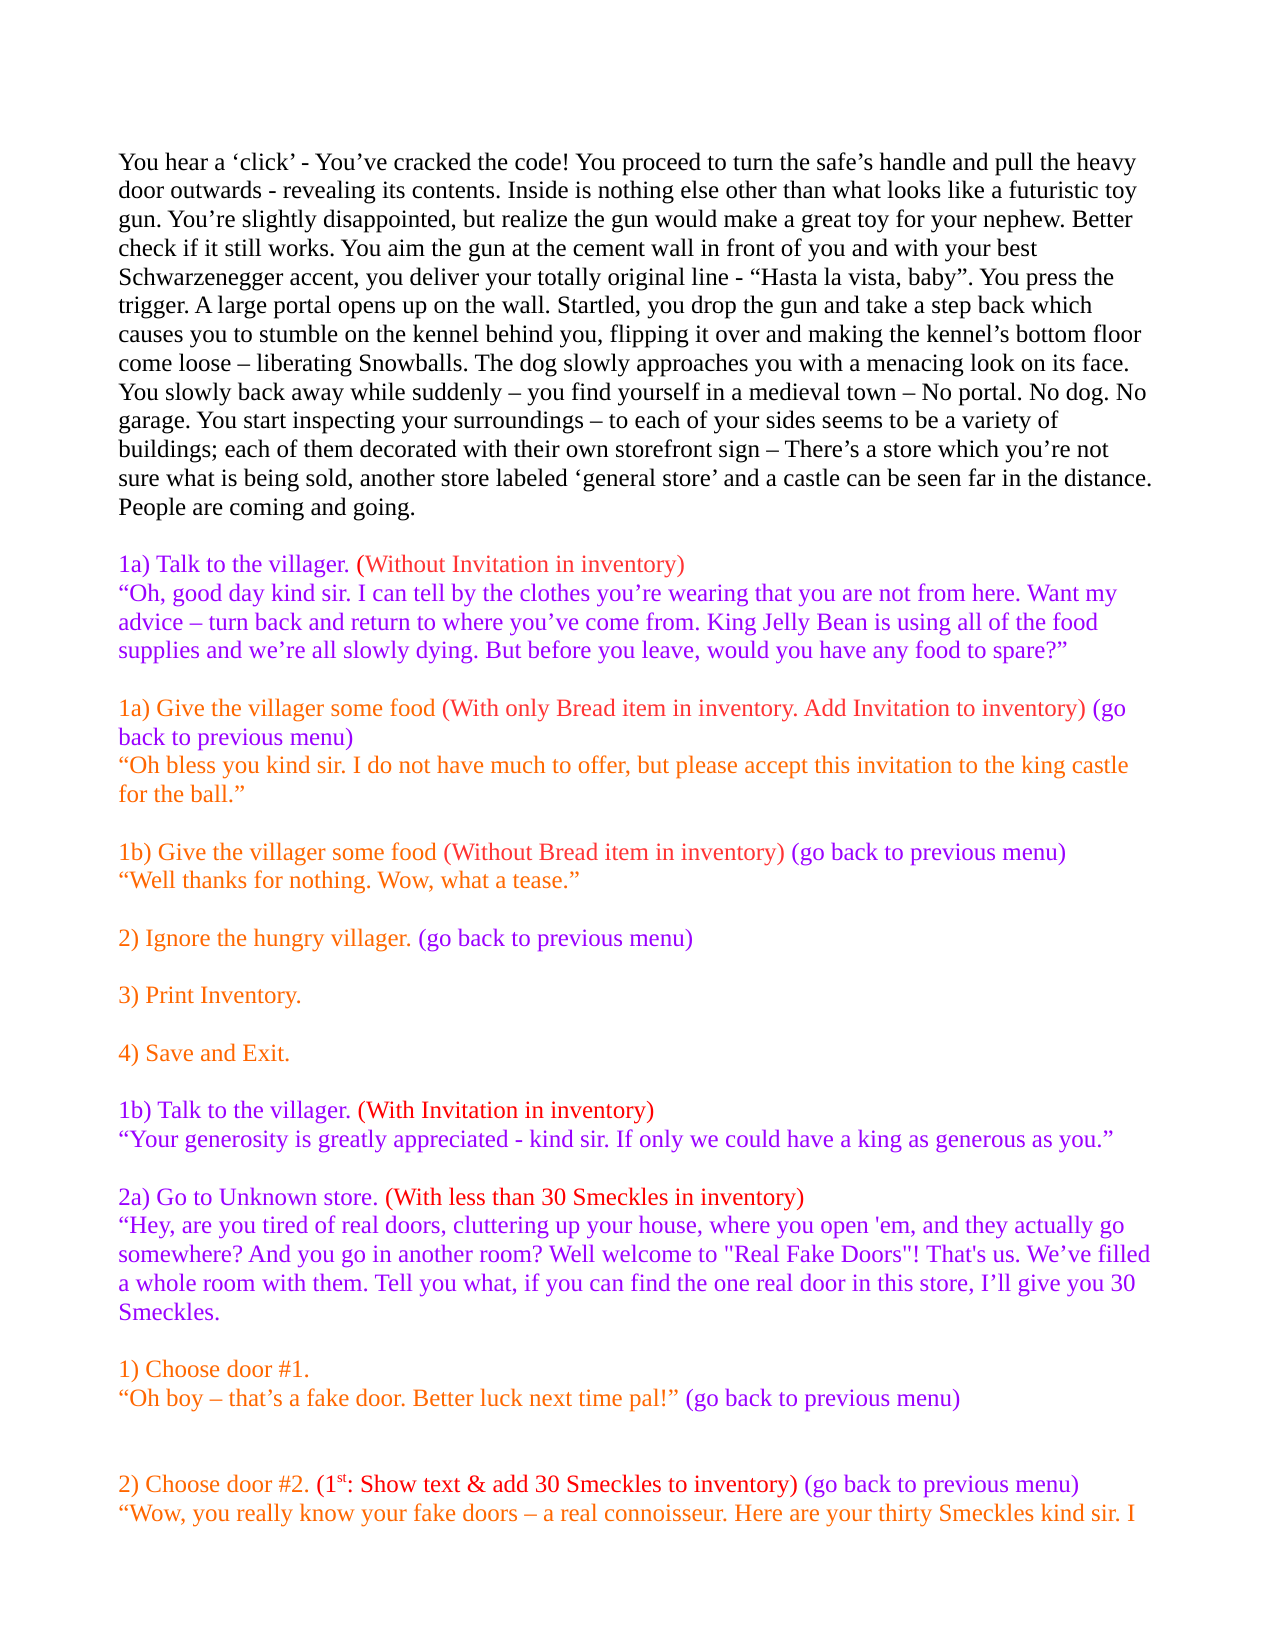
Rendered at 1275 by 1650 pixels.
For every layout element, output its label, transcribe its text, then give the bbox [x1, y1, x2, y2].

text 2) Ignore the hungry villager. (go back to previous menu) [118, 923, 1157, 952]
text 2) Choose door #2. (1st: Show text & add 30 Smeckles to inventory) (go back to previous menu) [118, 1469, 1157, 1498]
text You hear a ‘click’ - You’ve cracked the code! You proceed to turn the safe’s handle and pull the heavy door outwards - revealing its contents. Inside is nothing else other than what looks like a futuristic toy gun. You’re slightly disappointed, but realize the gun would make a great toy for your nephew. Better check if it still works. You aim the gun at the cement wall in front of you and with your best Schwarzenegger accent, you deliver your totally original line - “Hasta la vista, baby”. You press the trigger. A large portal opens up on the wall. Startled, you drop the gun and take a step back which causes you to stumble on the kennel behind you, flipping it over and making the kennel’s bottom floor come loose – liberating Snowballs. The dog slowly approaches you with a menacing look on its face. You slowly back away while suddenly – you find yourself in a medieval town – No portal. No dog. No garage. You start inspecting your surroundings – to each of your sides seems to be a variety of buildings; each of them decorated with their own storefront sign – There’s a store which you’re not sure what is being sold, another store labeled ‘general store’ and a castle can be seen far in the distance. People are coming and going. [118, 147, 1157, 521]
text 2a) Go to Unknown store. (With less than 30 Smeckles in inventory) [118, 1182, 1157, 1211]
text “Wow, you really know your fake doors – a real connoisseur. Here are your thirty Smeckles kind sir. I [118, 1498, 1157, 1527]
text “Oh bless you kind sir. I do not have much to offer, but please accept this invitation to the king castle for the ball.” [118, 751, 1157, 808]
text 1b) Talk to the villager. (With Invitation in inventory) [118, 1096, 1157, 1124]
text “Oh, good day kind sir. I can tell by the clothes you’re wearing that you are not from here. Want my advice – turn back and return to where you’ve come from. King Jelly Bean is using all of the food supplies and we’re all slowly dying. But before you leave, would you have any food to spare?” [118, 578, 1157, 664]
text 1a) Give the villager some food (With only Bread item in inventory. Add Invitation to inventory) (go back to previous menu) [118, 693, 1157, 751]
text “Hey, are you tired of real doors, cluttering up your house, where you open 'em, and they actually go somewhere? And you go in another room? Well welcome to "Real Fake Doors"! That's us. We’ve filled a whole room with them. Tell you what, if you can find the one real door in this store, I’ll give you 30 Smeckles. [118, 1211, 1157, 1326]
text “Your generosity is greatly appreciated - kind sir. If only we could have a king as generous as you.” [118, 1124, 1157, 1153]
text 3) Print Inventory. [118, 981, 1157, 1009]
text 1a) Talk to the villager. (Without Invitation in inventory) [118, 549, 1157, 578]
text 1) Choose door #1. [118, 1354, 1157, 1383]
text “Well thanks for nothing. Wow, what a tease.” [118, 866, 1157, 894]
text 4) Save and Exit. [118, 1038, 1157, 1067]
text 1b) Give the villager some food (Without Bread item in inventory) (go back to previous menu) [118, 837, 1157, 866]
text “Oh boy – that’s a fake door. Better luck next time pal!” (go back to previous menu) [118, 1383, 1157, 1412]
